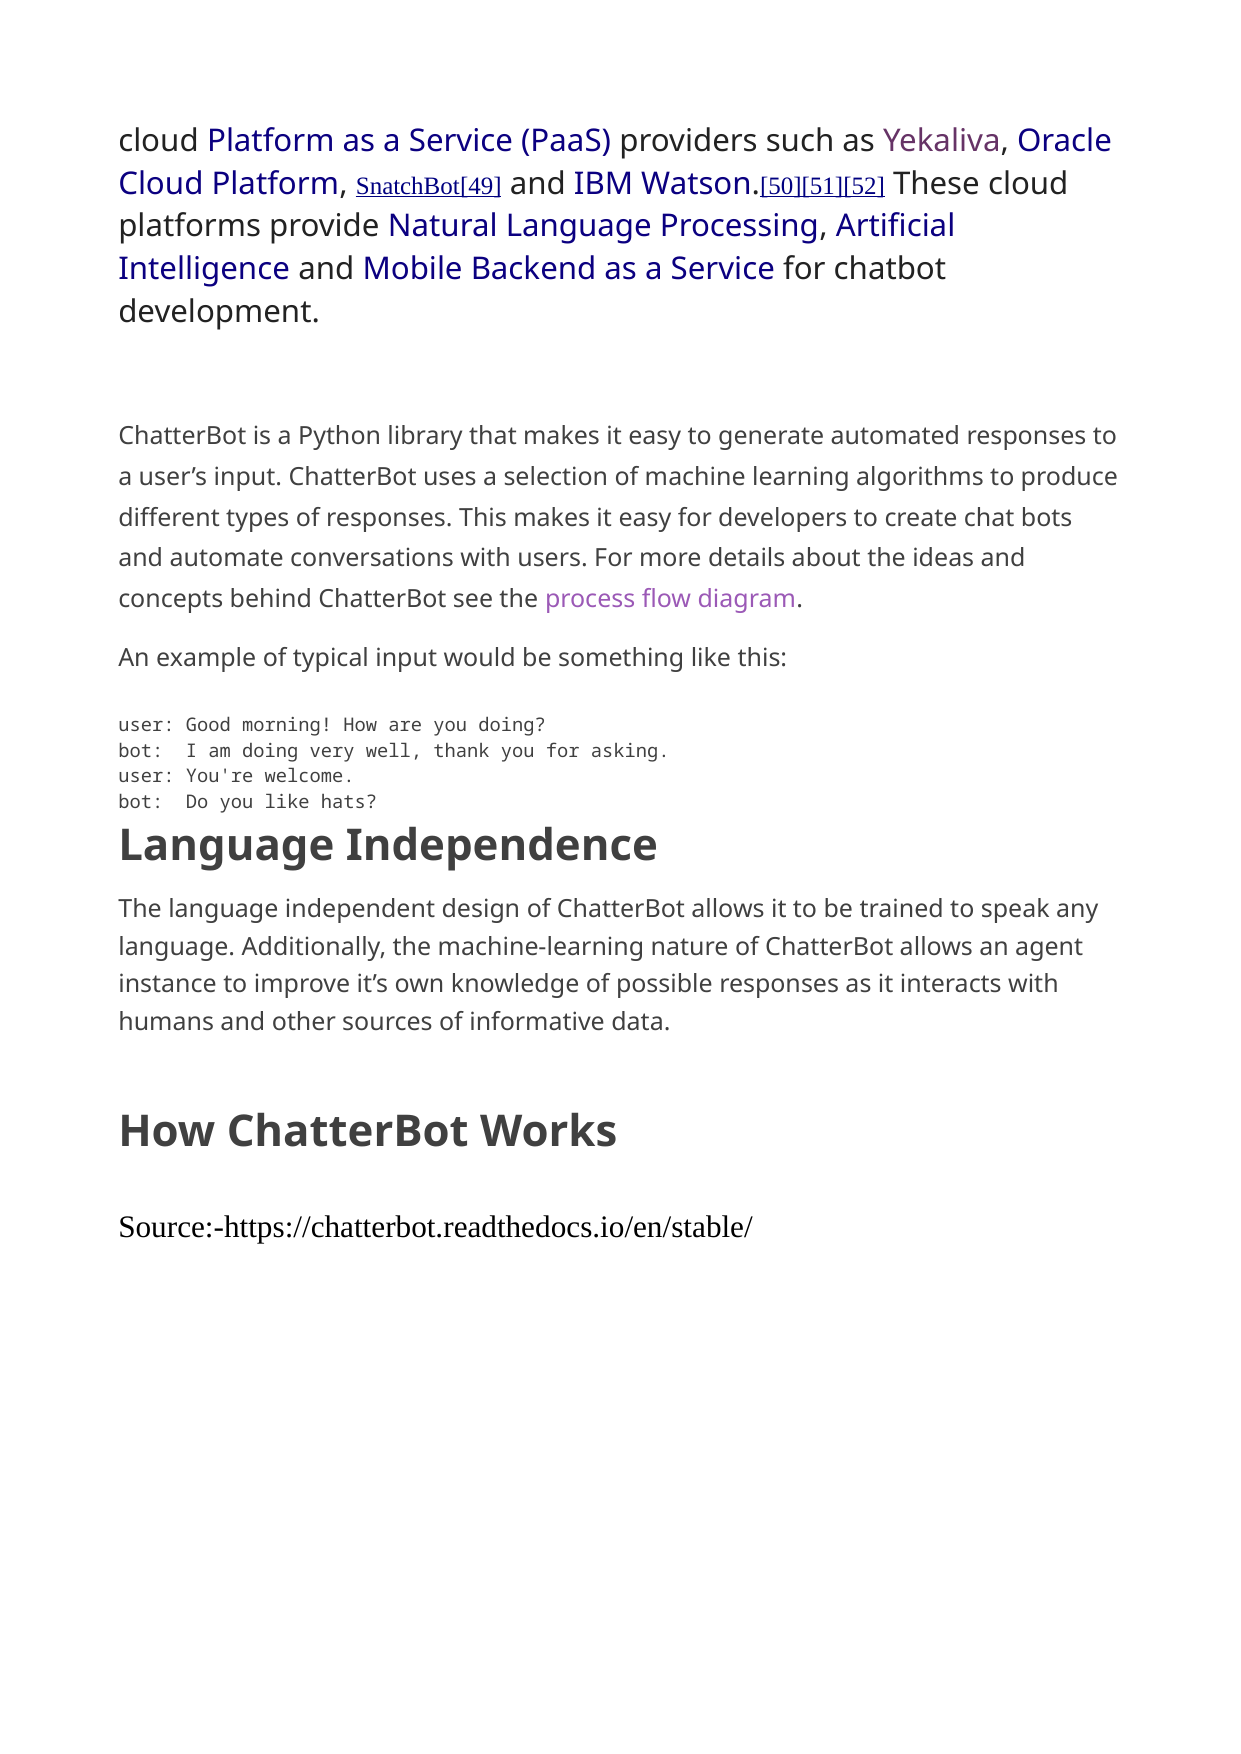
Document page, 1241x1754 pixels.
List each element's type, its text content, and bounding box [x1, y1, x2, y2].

subtitle How ChatterBot Works [118, 1100, 1122, 1160]
text An example of typical input would be something like this: [118, 636, 1122, 674]
subtitle Language Independence [118, 813, 1122, 873]
text The language independent design of ChatterBot allows it to be trained to speak any language. Additionally, the machine-learning nature of ChatterBot allows an agent instance to improve it’s own knowledge of possible responses as it interacts with humans and other sources of informative data. [118, 888, 1122, 1038]
text user: You're welcome. [118, 762, 1122, 788]
text bot: Do you like hats? [118, 788, 1122, 813]
text user: Good morning! How are you doing? [118, 711, 1122, 737]
text ChatterBot is a Python library that makes it easy to generate automated responses to a user’s input. ChatterBot uses a selection of machine learning algorithms to produce different types of responses. This makes it easy for developers to create chat bots and automate conversations with users. For more details about the ideas and concepts behind ChatterBot see the process flow diagram. [118, 418, 1122, 615]
text Source:-https://chatterbot.readthedocs.io/en/stable/ [118, 1208, 1122, 1244]
text bot: I am doing very well, thank you for asking. [118, 737, 1122, 762]
text cloud Platform as a Service (PaaS) providers such as Yekaliva, Oracle Cloud Platform, SnatchBot[49] and IBM Watson.[50][51][52] These cloud platforms provide Natural Language Processing, Artificial Intelligence and Mobile Backend as a Service for chatbot development. [118, 118, 1122, 331]
